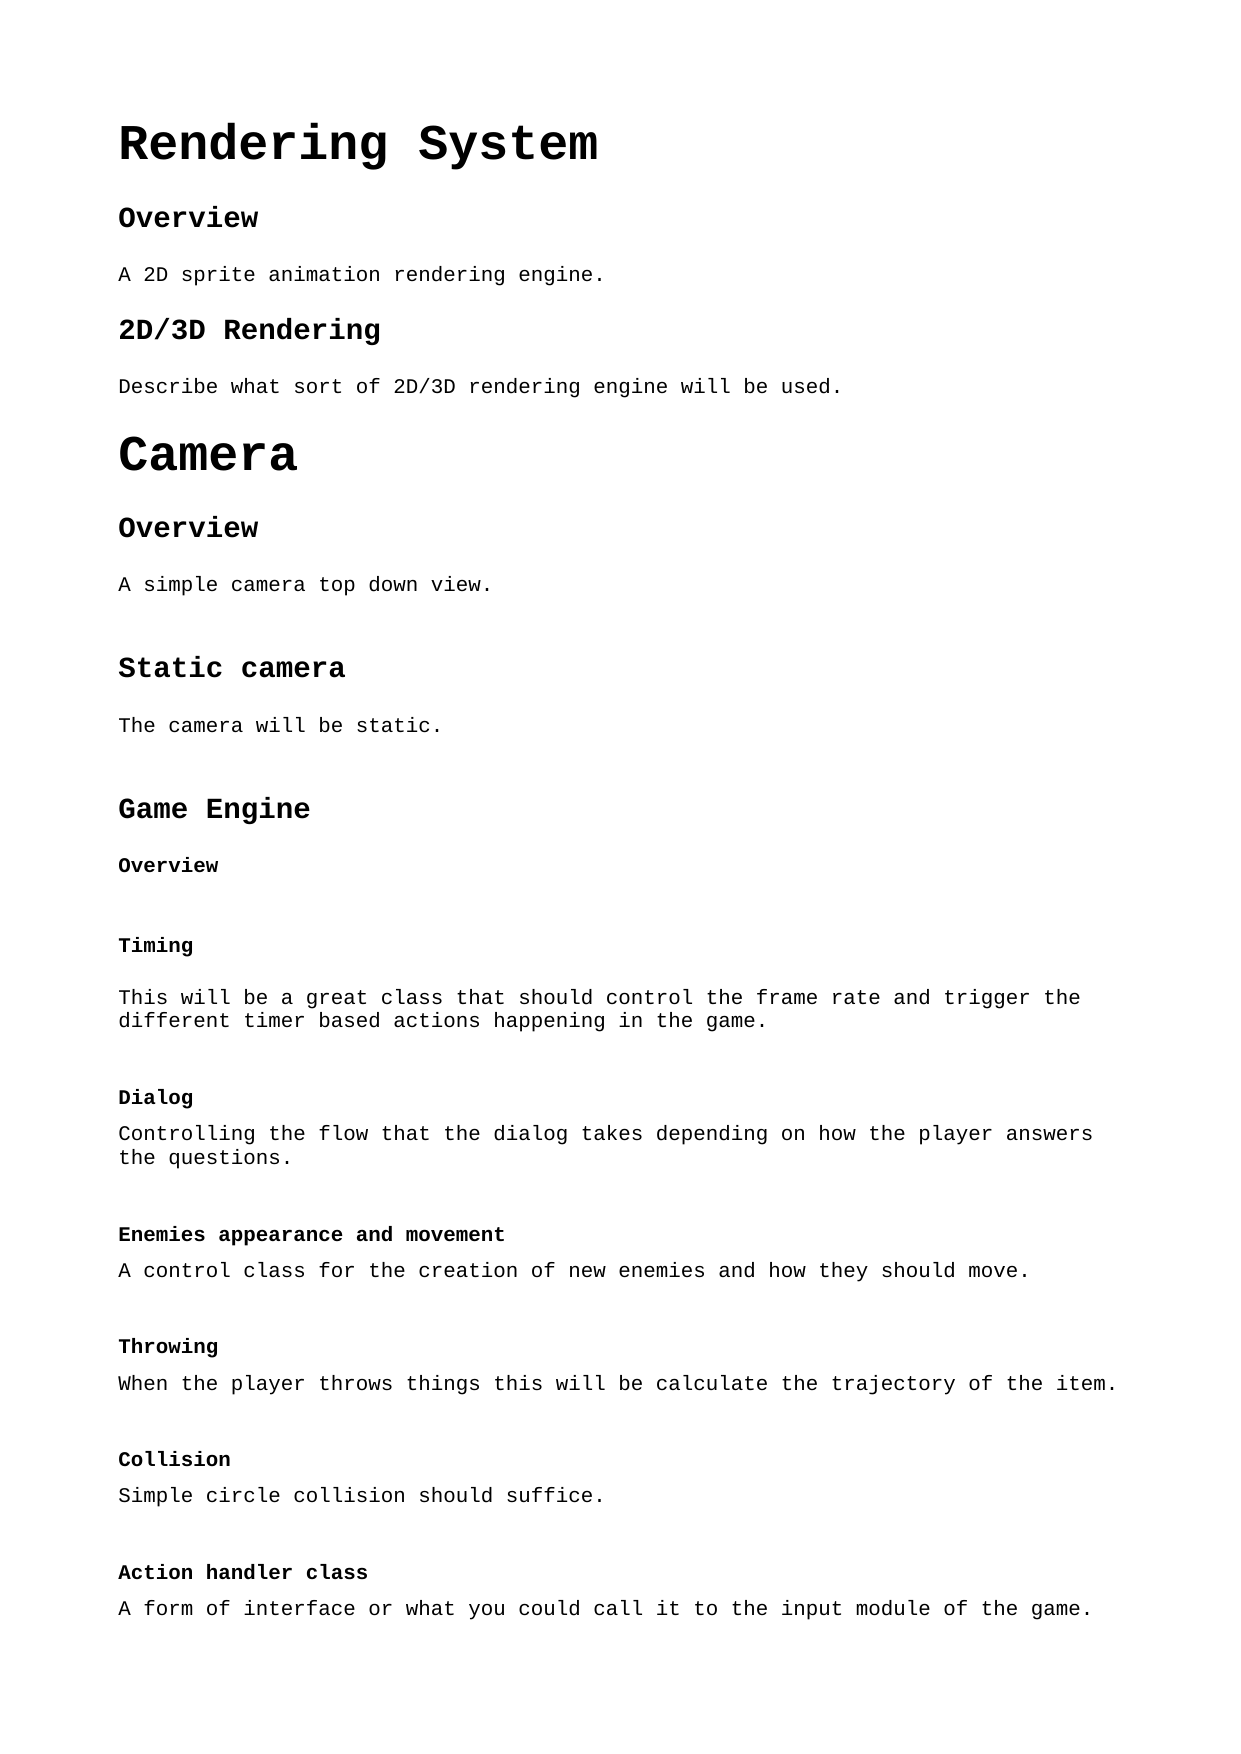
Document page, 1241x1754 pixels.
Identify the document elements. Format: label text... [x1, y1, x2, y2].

text Throwing [118, 1336, 1122, 1360]
text Game Engine [118, 794, 1122, 827]
text A 2D sprite animation rendering engine. [118, 264, 1122, 287]
text A form of interface or what you could call it to the input module of the game. [118, 1598, 1122, 1622]
text The camera will be static. [118, 715, 1122, 738]
text Dialog [118, 1087, 1122, 1111]
text A simple camera top down view. [118, 574, 1122, 598]
text Simple circle collision should suffice. [118, 1485, 1122, 1509]
text Controlling the flow that the dialog takes depending on how the player answers the questions. [118, 1123, 1122, 1171]
text Rendering System [118, 118, 1122, 175]
text A control class for the creation of new enemies and how they should move. [118, 1260, 1122, 1283]
text Overview [118, 855, 1122, 879]
text Describe what sort of 2D/3D rendering engine will be used. [118, 377, 1122, 400]
text Collision [118, 1449, 1122, 1473]
text 2D/3D Rendering [118, 316, 1122, 348]
text Action handler class [118, 1562, 1122, 1586]
text Overview [118, 513, 1122, 546]
text This will be a great class that should control the frame rate and trigger the different timer based actions happening in the game. [118, 987, 1122, 1034]
text Camera [118, 428, 1122, 485]
text Enemies appearance and movement [118, 1223, 1122, 1247]
text Static camera [118, 654, 1122, 687]
text Overview [118, 203, 1122, 236]
text When the player throws things this will be calculate the trajectory of the item. [118, 1372, 1122, 1396]
text Timing [118, 935, 1122, 959]
